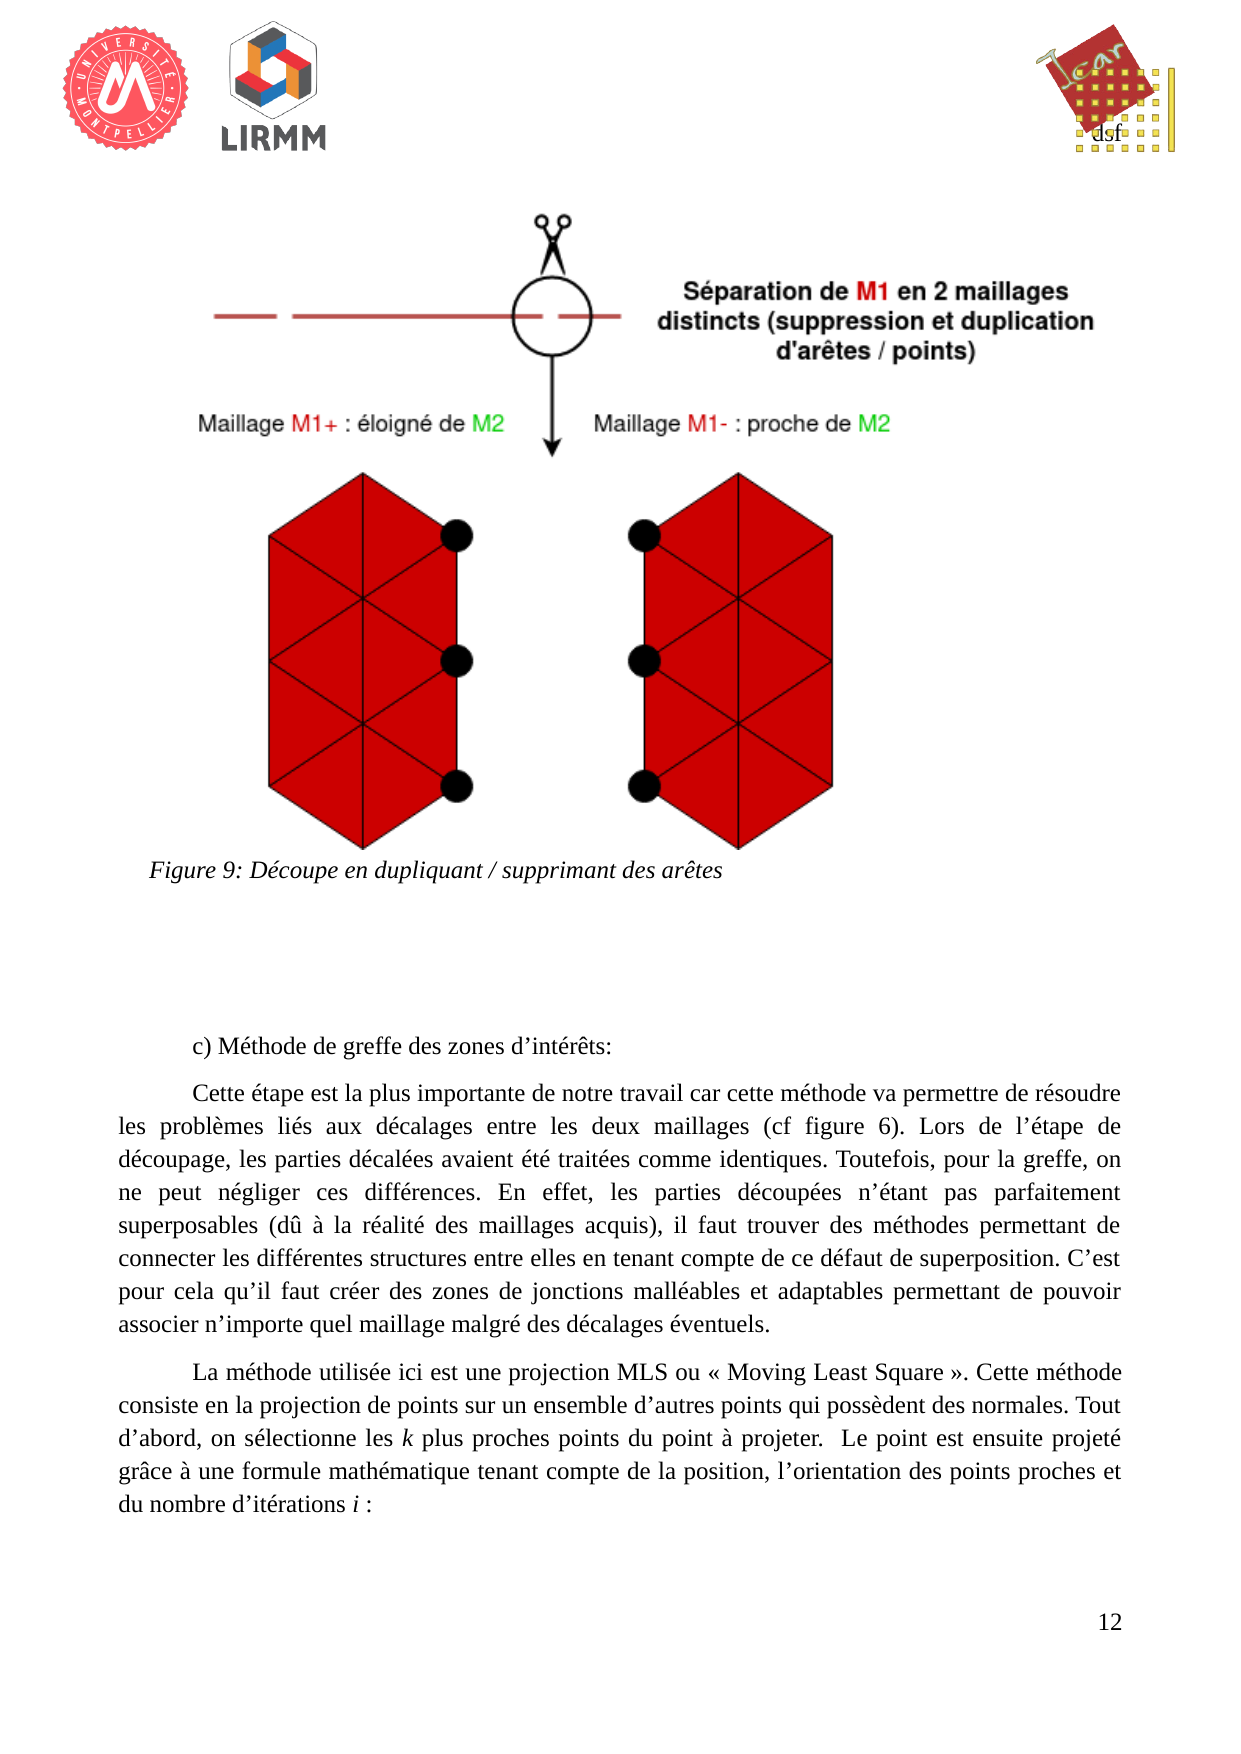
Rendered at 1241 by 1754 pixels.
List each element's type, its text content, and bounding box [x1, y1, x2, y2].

text La méthode utilisée ici est une projection MLS ou « Moving Least Square ». Cette méthode consiste en la projection de points sur un ensemble d’autres points qui possèdent des normales. Tout d’abord, on sélectionne les k plus proches points du point à projeter. Le point est ensuite projeté grâce à une formule mathématique tenant compte de la position, l’orientation des points proches et du nombre d’itérations i : [118, 1357, 1122, 1518]
picture [148, 212, 1118, 850]
text c) Méthode de greffe des zones d’intérêts: [118, 1031, 1122, 1059]
text Figure 9: Découpe en dupliquant / supprimant des arêtes [149, 850, 1118, 884]
picture [1025, 6, 1177, 154]
picture [203, 16, 343, 155]
picture [57, 13, 201, 156]
text Cette étape est la plus importante de notre travail car cette méthode va permettre de résoudre les problèmes liés aux décalages entre les deux maillages (cf figure 6). Lors de l’étape de découpage, les parties décalées avaient été traitées comme identiques. Toutefois, pour la greffe, on ne peut négliger ces différences. En effet, les parties découpées n’étant pas parfaitement superposables (dû à la réalité des maillages acquis), il faut trouver des méthodes permettant de connecter les différentes structures entre elles en tenant compte de ce défaut de superposition. C’est pour cela qu’il faut créer des zones de jonctions malléables et adaptables permettant de pouvoir associer n’importe quel maillage malgré des décalages éventuels. [118, 1078, 1122, 1338]
